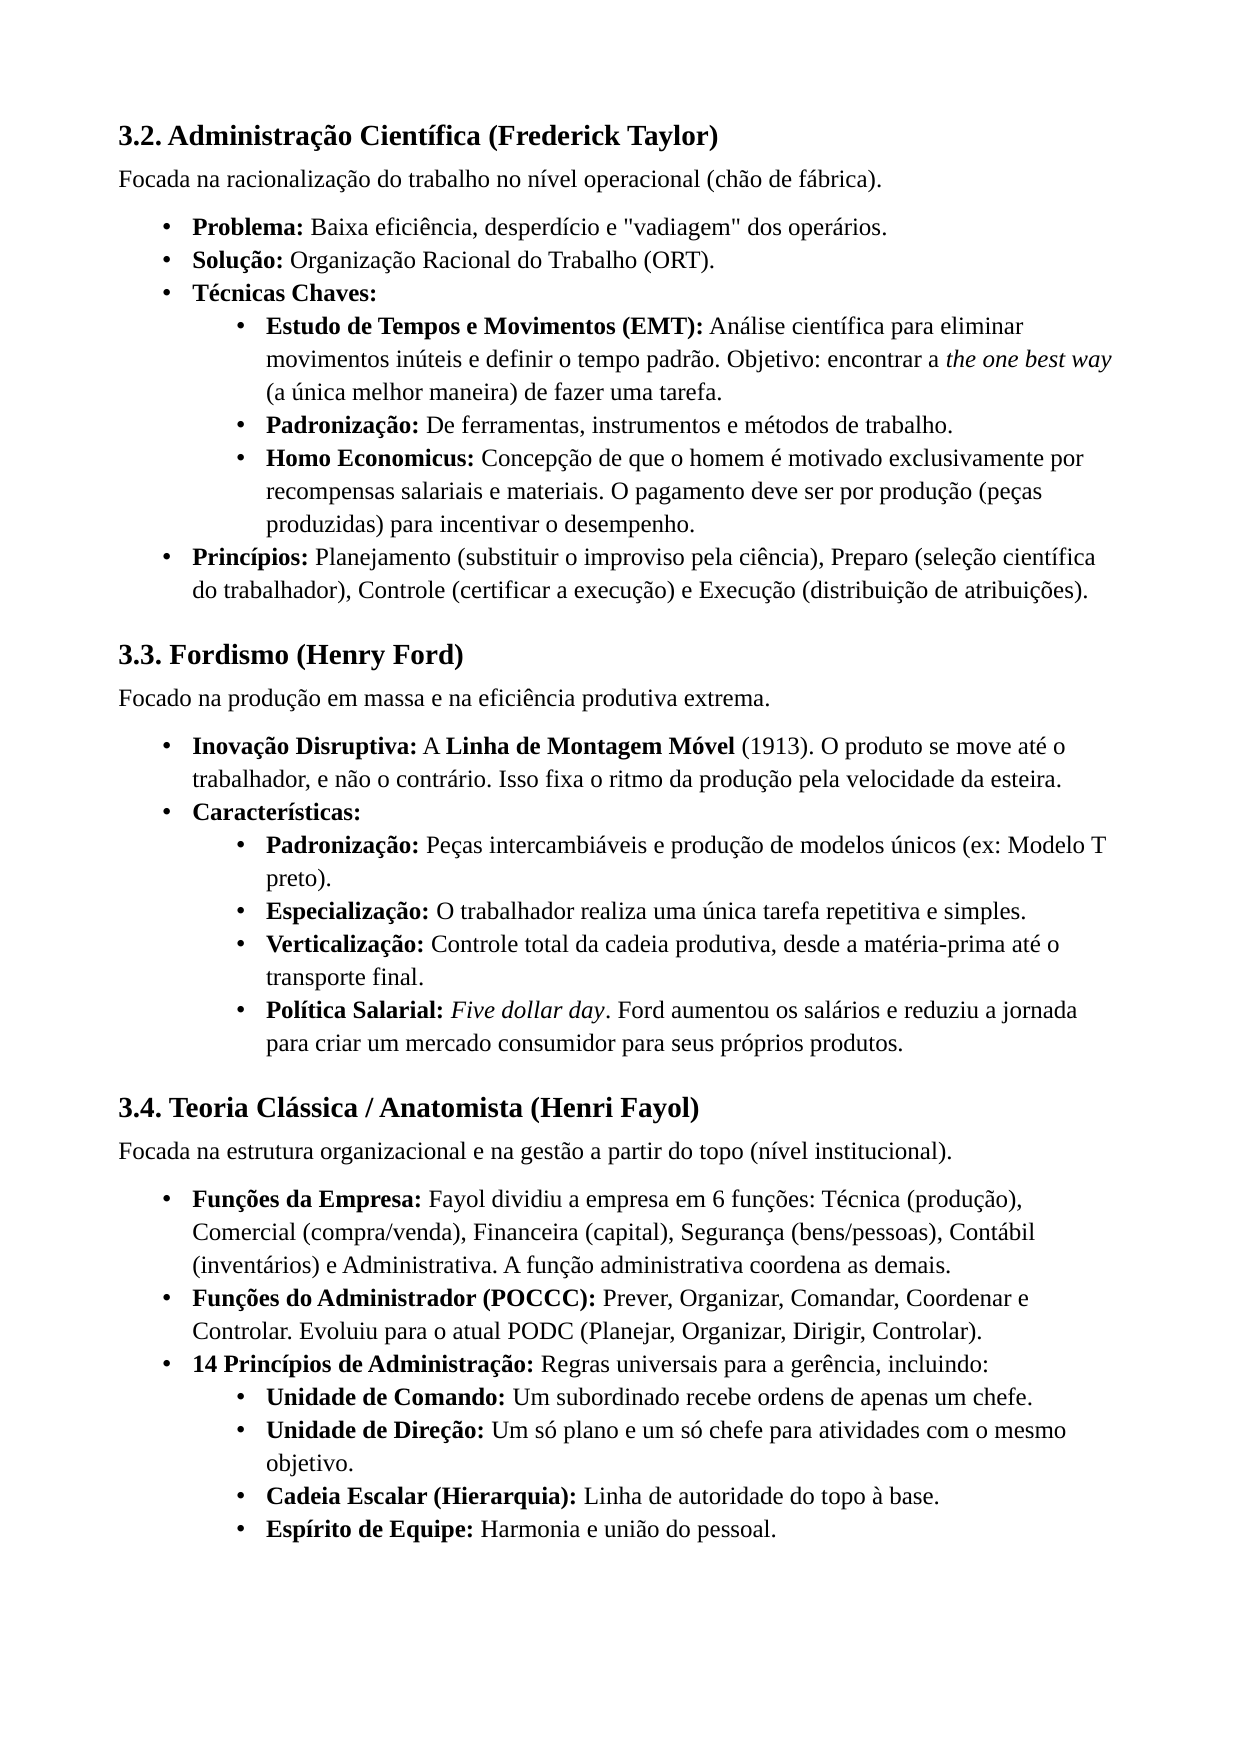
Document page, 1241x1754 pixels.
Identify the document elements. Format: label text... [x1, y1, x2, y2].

list Política Salarial: Five dollar day. Ford aumentou os salários e reduziu a jornada para criar um mercado consumidor para seus próprios produtos. [236, 995, 1122, 1057]
list Especialização: O trabalhador realiza uma única tarefa repetitiva e simples. [236, 896, 1122, 925]
list Verticalização: Controle total da cadeia produtiva, desde a matéria-prima até o transporte final. [236, 929, 1122, 991]
list Problema: Baixa eficiência, desperdício e "vadiagem" dos operários. [162, 212, 1122, 241]
list Princípios: Planejamento (substituir o improviso pela ciência), Preparo (seleção científica do trabalhador), Controle (certificar a execução) e Execução (distribuição de atribuições). [162, 542, 1122, 604]
subtitle 3.3. Fordismo (Henry Ford) [118, 637, 1122, 671]
list Cadeia Escalar (Hierarquia): Linha de autoridade do topo à base. [236, 1481, 1122, 1510]
text Focada na racionalização do trabalho no nível operacional (chão de fábrica). [118, 164, 1122, 193]
list Funções do Administrador (POCCC): Prever, Organizar, Comandar, Coordenar e Controlar. Evoluiu para o atual PODC (Planejar, Organizar, Dirigir, Controlar). [162, 1283, 1122, 1345]
list Inovação Disruptiva: A Linha de Montagem Móvel (1913). O produto se move até o trabalhador, e não o contrário. Isso fixa o ritmo da produção pela velocidade da esteira. [162, 731, 1122, 793]
list Unidade de Comando: Um subordinado recebe ordens de apenas um chefe. [236, 1382, 1122, 1411]
subtitle 3.4. Teoria Clássica / Anatomista (Henri Fayol) [118, 1090, 1122, 1124]
list Características: [162, 797, 1122, 826]
list Homo Economicus: Concepção de que o homem é motivado exclusivamente por recompensas salariais e materiais. O pagamento deve ser por produção (peças produzidas) para incentivar o desempenho. [236, 443, 1122, 538]
text Focado na produção em massa e na eficiência produtiva extrema. [118, 683, 1122, 712]
list 14 Princípios de Administração: Regras universais para a gerência, incluindo: [162, 1349, 1122, 1378]
subtitle 3.2. Administração Científica (Frederick Taylor) [118, 118, 1122, 152]
list Funções da Empresa: Fayol dividiu a empresa em 6 funções: Técnica (produção), Comercial (compra/venda), Financeira (capital), Segurança (bens/pessoas), Contábil (inventários) e Administrativa. A função administrativa coordena as demais. [162, 1184, 1122, 1279]
list Espírito de Equipe: Harmonia e união do pessoal. [236, 1514, 1122, 1543]
list Padronização: Peças intercambiáveis e produção de modelos únicos (ex: Modelo T preto). [236, 830, 1122, 892]
list Técnicas Chaves: [162, 278, 1122, 307]
list Unidade de Direção: Um só plano e um só chefe para atividades com o mesmo objetivo. [236, 1415, 1122, 1477]
list Padronização: De ferramentas, instrumentos e métodos de trabalho. [236, 410, 1122, 439]
text Focada na estrutura organizacional e na gestão a partir do topo (nível institucional). [118, 1136, 1122, 1165]
list Solução: Organização Racional do Trabalho (ORT). [162, 245, 1122, 273]
list Estudo de Tempos e Movimentos (EMT): Análise científica para eliminar movimentos inúteis e definir o tempo padrão. Objetivo: encontrar a the one best way (a única melhor maneira) de fazer uma tarefa. [236, 311, 1122, 406]
